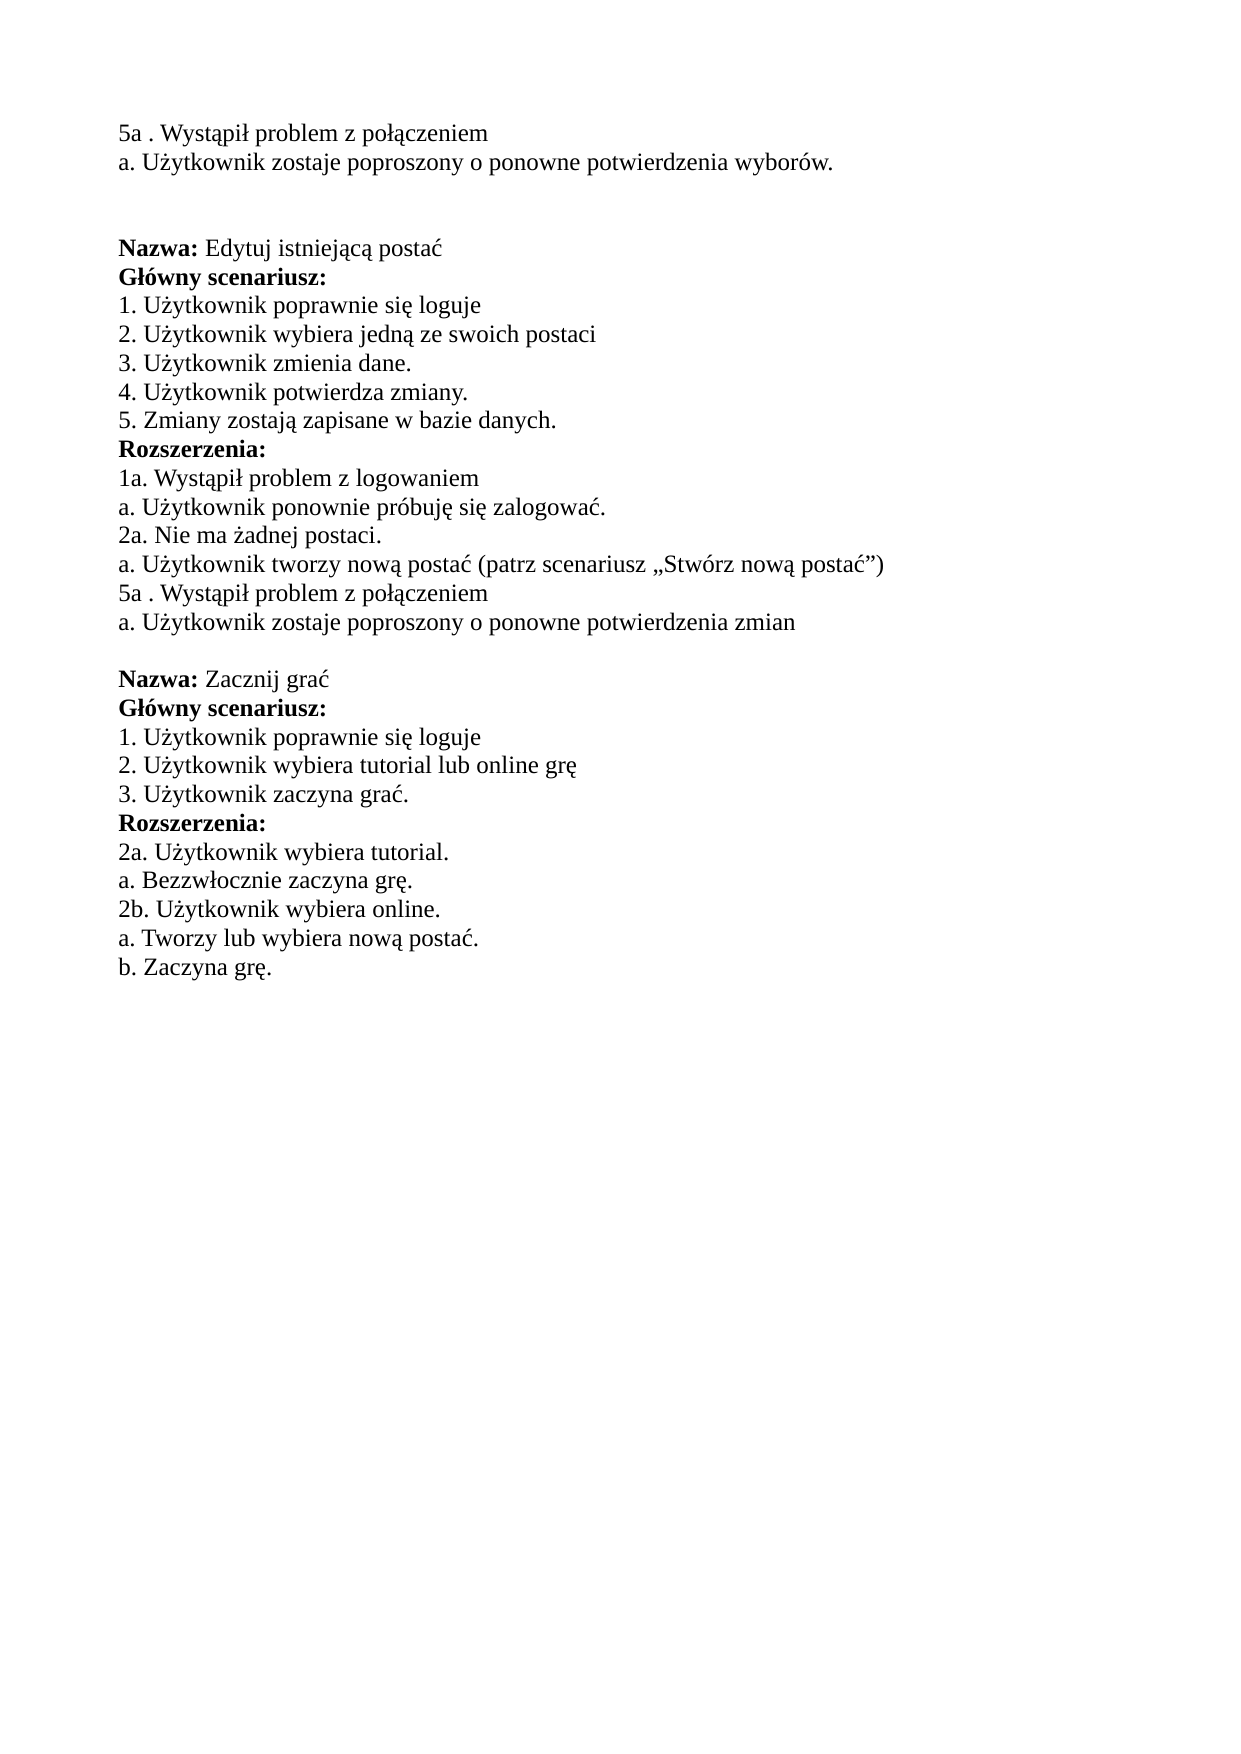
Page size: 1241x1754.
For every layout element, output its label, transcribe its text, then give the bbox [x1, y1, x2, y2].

text a. Bezzwłocznie zaczyna grę. [118, 866, 1122, 894]
text a. Użytkownik ponownie próbuję się zalogować. [118, 492, 1122, 521]
text Główny scenariusz: [118, 262, 1122, 291]
text 2a. Nie ma żadnej postaci. [118, 521, 1122, 549]
text 3. Użytkownik zmienia dane. [118, 348, 1122, 377]
text a. Użytkownik tworzy nową postać (patrz scenariusz „Stwórz nową postać”) [118, 549, 1122, 578]
text 2. Użytkownik wybiera tutorial lub online grę [118, 751, 1122, 779]
text 2. Użytkownik wybiera jedną ze swoich postaci [118, 319, 1122, 348]
text 3. Użytkownik zaczyna grać. [118, 779, 1122, 808]
text Nazwa: Zacznij grać [118, 664, 1122, 693]
text Rozszerzenia: [118, 434, 1122, 463]
text 1. Użytkownik poprawnie się loguje [118, 722, 1122, 751]
text 2a. Użytkownik wybiera tutorial. [118, 837, 1122, 866]
text a. Tworzy lub wybiera nową postać. [118, 923, 1122, 952]
text a. Użytkownik zostaje poproszony o ponowne potwierdzenia zmian [118, 607, 1122, 636]
text Nazwa: Edytuj istniejącą postać [118, 233, 1122, 262]
text a. Użytkownik zostaje poproszony o ponowne potwierdzenia wyborów. [118, 147, 1122, 176]
text 1a. Wystąpił problem z logowaniem [118, 463, 1122, 492]
text 2b. Użytkownik wybiera online. [118, 894, 1122, 923]
text 5. Zmiany zostają zapisane w bazie danych. [118, 406, 1122, 434]
text 5a . Wystąpił problem z połączeniem [118, 118, 1122, 147]
text b. Zaczyna grę. [118, 952, 1122, 981]
text 4. Użytkownik potwierdza zmiany. [118, 377, 1122, 406]
text Rozszerzenia: [118, 808, 1122, 837]
text 1. Użytkownik poprawnie się loguje [118, 291, 1122, 319]
text 5a . Wystąpił problem z połączeniem [118, 578, 1122, 607]
text Główny scenariusz: [118, 693, 1122, 722]
